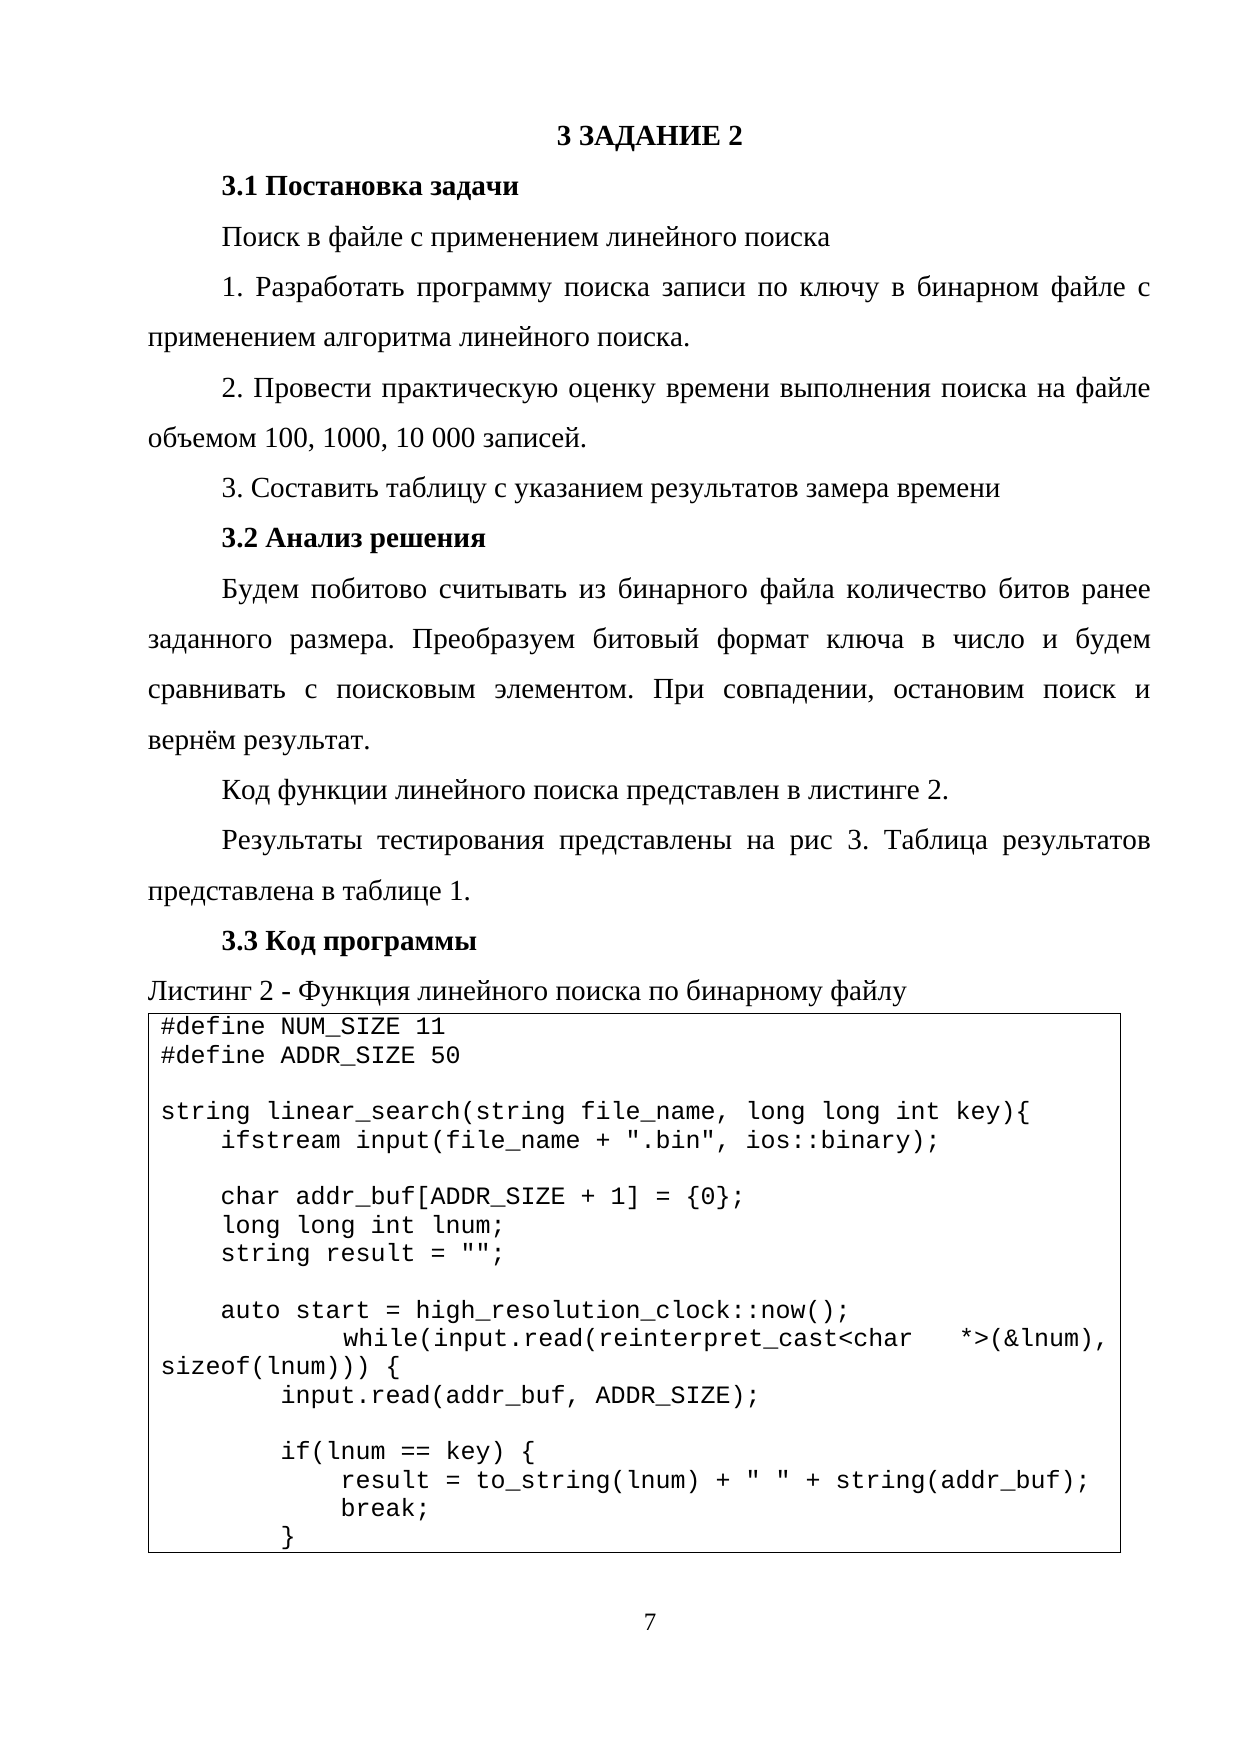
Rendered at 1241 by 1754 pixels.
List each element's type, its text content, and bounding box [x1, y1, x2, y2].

text 3.1 Постановка задачи [148, 168, 1152, 202]
text 3.3 Код программы [148, 923, 1152, 957]
text 1. Разработать программу поиска записи по ключу в бинарном файле с применением алгоритма линейного поиска. [148, 269, 1152, 353]
text 3 ЗАДАНИЕ 2 [148, 118, 1152, 152]
text 3. Составить таблицу с указанием результатов замера времени [148, 470, 1152, 504]
text Листинг 2 - Функция линейного поиска по бинарному файлу [148, 973, 1152, 1007]
text Поиск в файле с применением линейного поиска [148, 219, 1152, 252]
text Будем побитово считывать из бинарного файла количество битов ранее заданного размера. Преобразуем битовый формат ключа в число и будем сравнивать с поисковым элементом. При совпадении, остановим поиск и вернём результат. [148, 571, 1152, 755]
text 3.2 Анализ решения [148, 521, 1152, 554]
text Результаты тестирования представлены на рис 3. Таблица результатов представлена в таблице 1. [148, 822, 1152, 906]
table_header #define NUM_SIZE 11 #define ADDR_SIZE 50 string linear_search(string file_name, long long int key){ ifstream input(file_name + ".bin", ios::binary); char addr_buf[ADDR_SIZE + 1] = {0}; long long int lnum; string result = ""; auto start = high_resolution_clock::now(); while(input.read(reinterpret_cast<char *>(&lnum), sizeof(lnum))) { input.read(addr_buf, ADDR_SIZE); if(lnum == key) { result = to_string(lnum) + " " + string(addr_buf); break; } [149, 1014, 1120, 1552]
text 2. Провести практическую оценку времени выполнения поиска на файле объемом 100, 1000, 10 000 записей. [148, 370, 1152, 453]
text Код функции линейного поиска представлен в листинге 2. [148, 772, 1152, 806]
